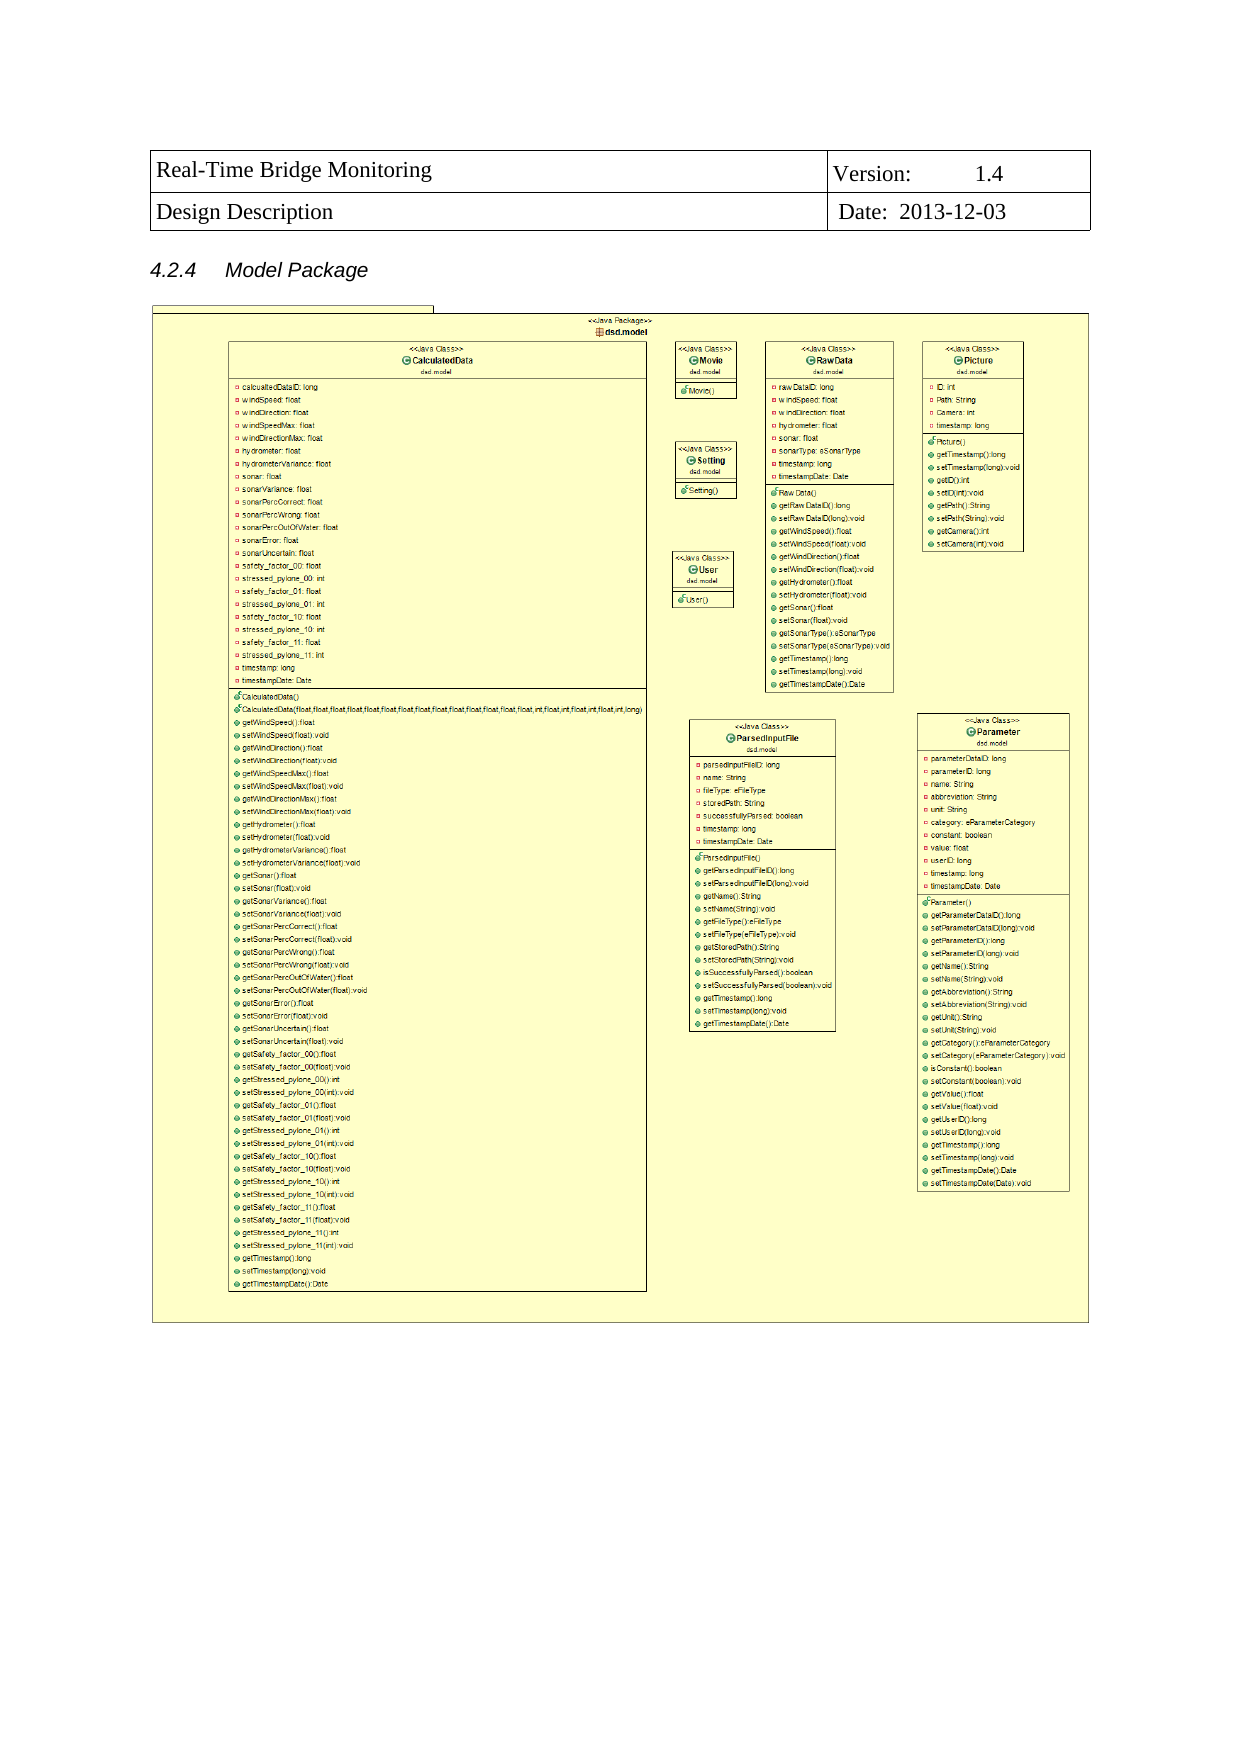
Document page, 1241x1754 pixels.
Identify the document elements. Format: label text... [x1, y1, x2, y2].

subtitle Model Package [150, 256, 1090, 281]
picture [150, 303, 1091, 1325]
